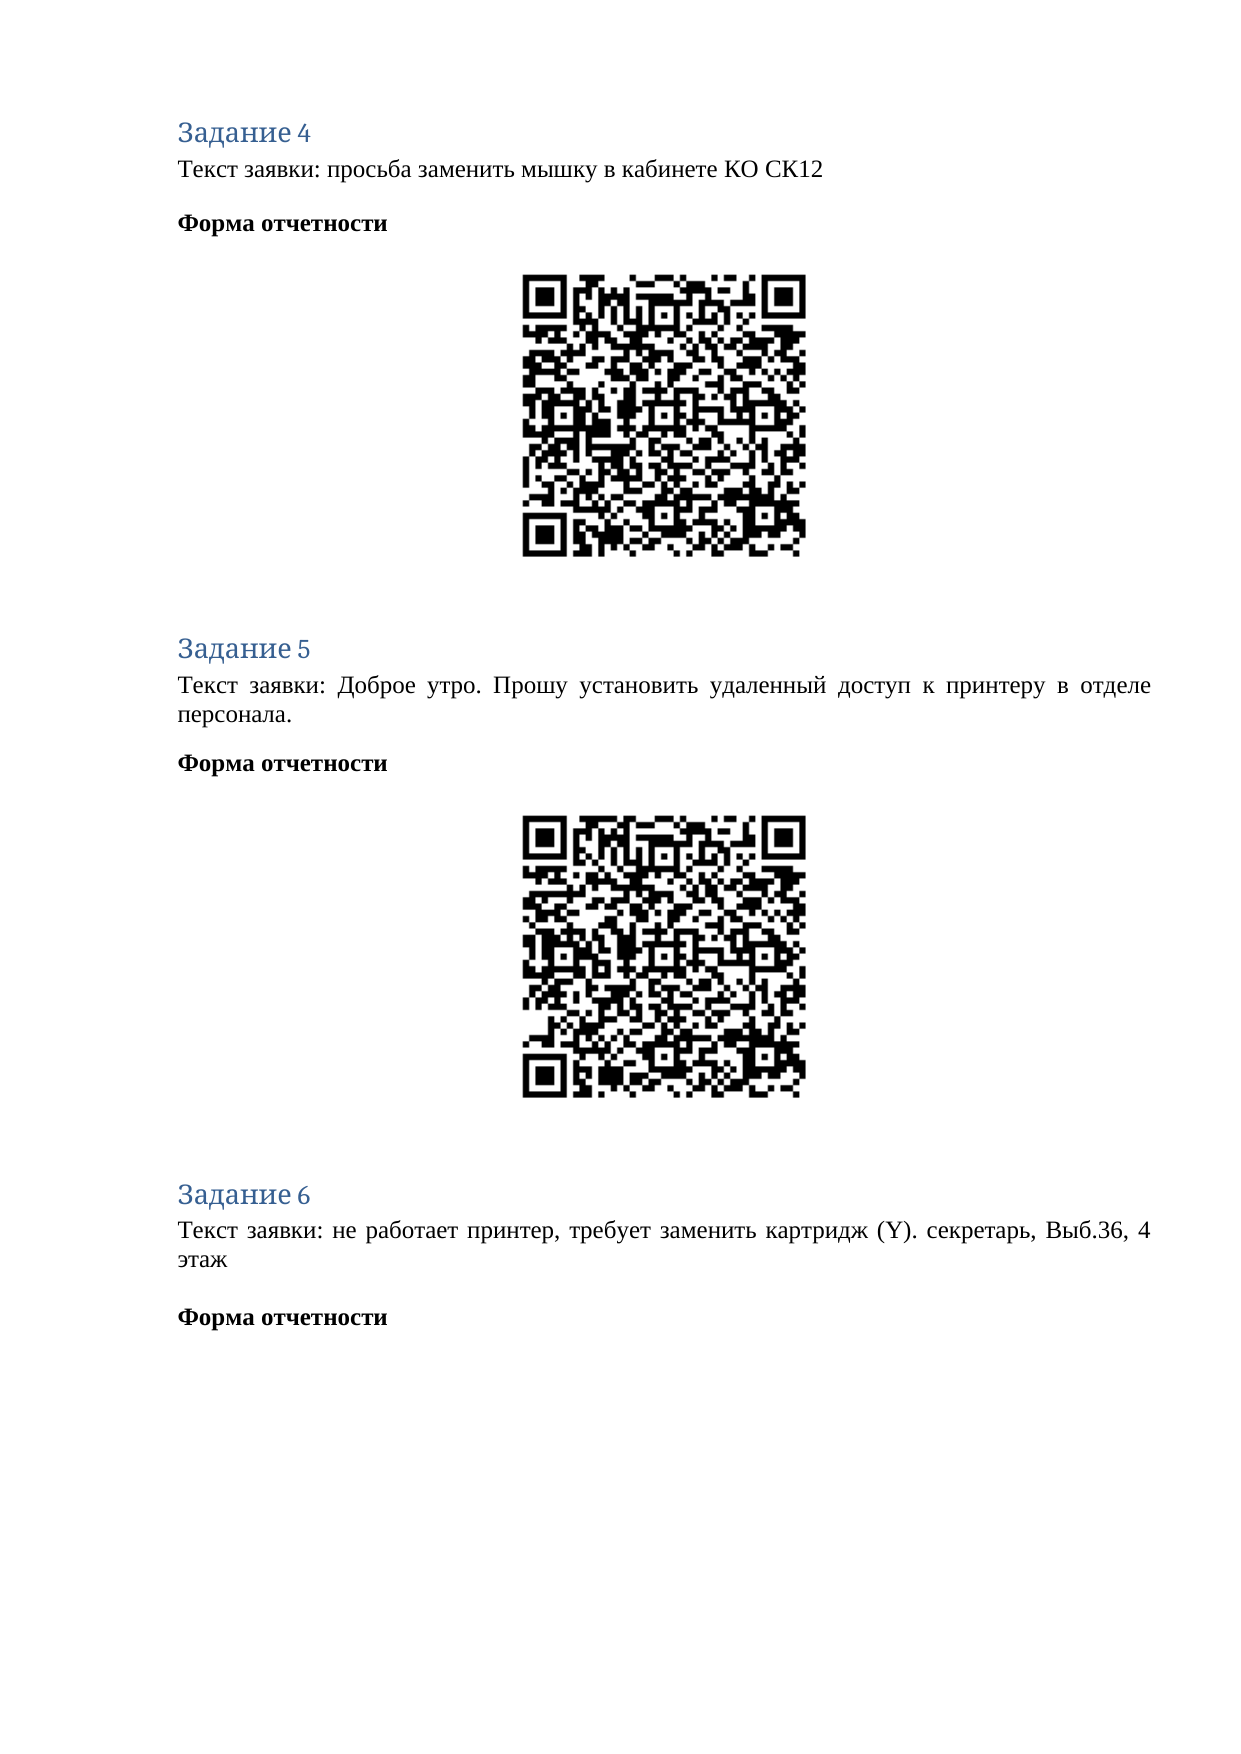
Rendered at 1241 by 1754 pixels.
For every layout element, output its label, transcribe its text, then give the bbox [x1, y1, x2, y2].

picture [498, 791, 830, 1123]
text Форма отчетности [177, 208, 1152, 236]
picture [498, 250, 830, 582]
text Форма отчетности [177, 1302, 1152, 1331]
subtitle Задание 5 [177, 634, 1152, 666]
text Текст заявки: просьба заменить мышку в кабинете КО СК12 [177, 154, 1152, 183]
text Текст заявки: Доброе утро. Прошу установить удаленный доступ к принтеру в отделе персонала. [177, 670, 1152, 728]
text Форма отчетности [177, 748, 1152, 777]
subtitle Задание 4 [177, 118, 1152, 149]
subtitle Задание 6 [177, 1180, 1152, 1211]
text Текст заявки: не работает принтер, требует заменить картридж (Y). секретарь, Выб.36, 4 этаж [177, 1216, 1152, 1273]
